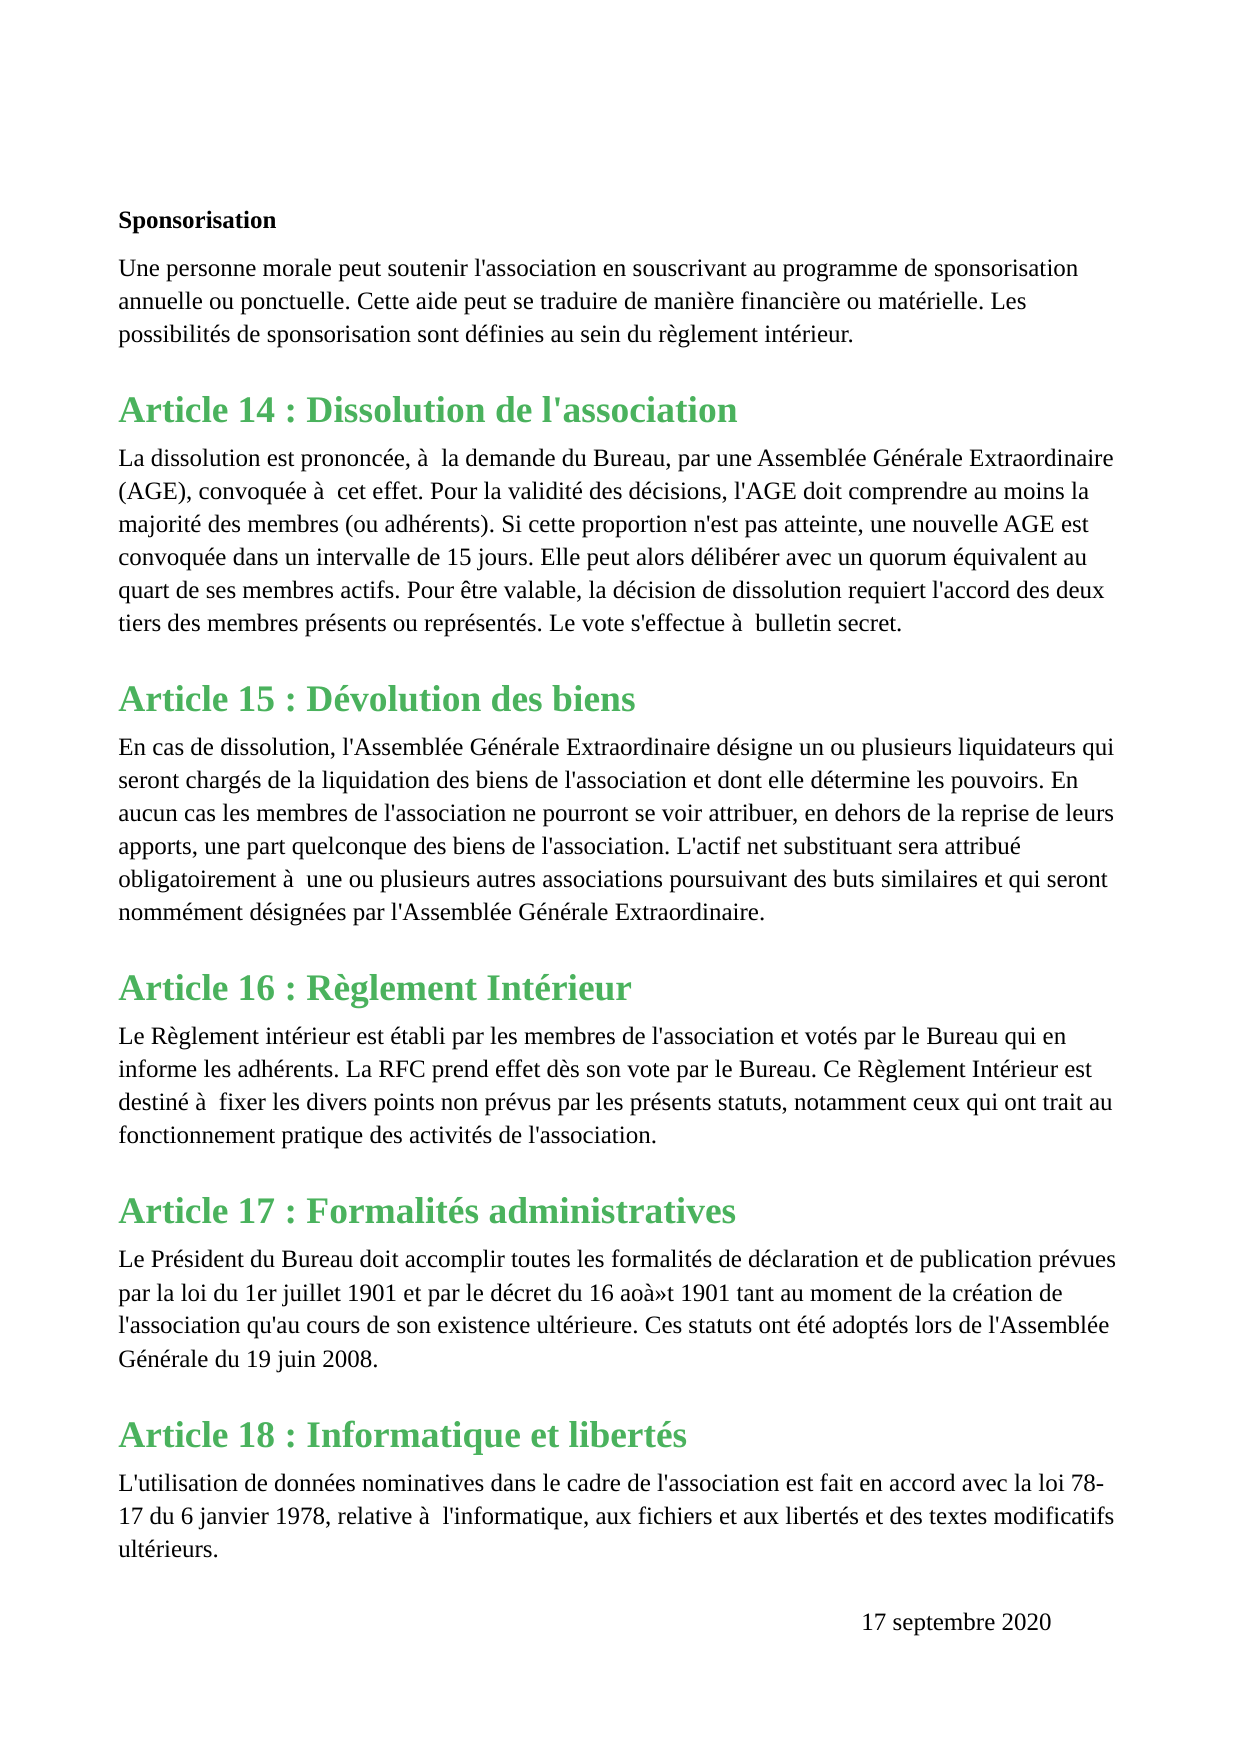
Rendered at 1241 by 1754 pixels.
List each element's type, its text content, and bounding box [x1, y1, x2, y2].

text L'utilisation de données nominatives dans le cadre de l'association est fait en accord avec la loi 78-17 du 6 janvier 1978, relative à l'informatique, aux fichiers et aux libertés et des textes modificatifs ultérieurs. [118, 1468, 1122, 1562]
text Le Règlement intérieur est établi par les membres de l'association et votés par le Bureau qui en informe les adhérents. La RFC prend effet dès son vote par le Bureau. Ce Règlement Intérieur est destiné à fixer les divers points non prévus par les présents statuts, notamment ceux qui ont trait au fonctionnement pratique des activités de l'association. [118, 1021, 1122, 1149]
subtitle Article 14 : Dissolution de l'association [118, 387, 1122, 431]
subtitle Article 15 : Dévolution des biens [118, 677, 1122, 720]
subtitle Article 18 : Informatique et libertés [118, 1412, 1122, 1455]
text La dissolution est prononcée, à la demande du Bureau, par une Assemblée Générale Extraordinaire (AGE), convoquée à cet effet. Pour la validité des décisions, l'AGE doit comprendre au moins la majorité des membres (ou adhérents). Si cette proportion n'est pas atteinte, une nouvelle AGE est convoquée dans un intervalle de 15 jours. Elle peut alors délibérer avec un quorum équivalent au quart de ses membres actifs. Pour être valable, la décision de dissolution requiert l'accord des deux tiers des membres présents ou représentés. Le vote s'effectue à bulletin secret. [118, 443, 1122, 637]
text Sponsorisation [118, 205, 1122, 234]
text Le Président du Bureau doit accomplir toutes les formalités de déclaration et de publication prévues par la loi du 1er juillet 1901 et par le décret du 16 aoà»t 1901 tant au moment de la création de l'association qu'au cours de son existence ultérieure. Ces statuts ont été adoptés lors de l'Assemblée Générale du 19 juin 2008. [118, 1244, 1122, 1372]
text En cas de dissolution, l'Assemblée Générale Extraordinaire désigne un ou plusieurs liquidateurs qui seront chargés de la liquidation des biens de l'association et dont elle détermine les pouvoirs. En aucun cas les membres de l'association ne pourront se voir attribuer, en dehors de la reprise de leurs apports, une part quelconque des biens de l'association. L'actif net substituant sera attribué obligatoirement à une ou plusieurs autres associations poursuivant des buts similaires et qui seront nommément désignées par l'Assemblée Générale Extraordinaire. [118, 732, 1122, 926]
subtitle Article 17 : Formalités administratives [118, 1189, 1122, 1232]
subtitle Article 16 : Règlement Intérieur [118, 966, 1122, 1009]
text Une personne morale peut soutenir l'association en souscrivant au programme de sponsorisation annuelle ou ponctuelle. Cette aide peut se traduire de manière financière ou matérielle. Les possibilités de sponsorisation sont définies au sein du règlement intérieur. [118, 253, 1122, 348]
